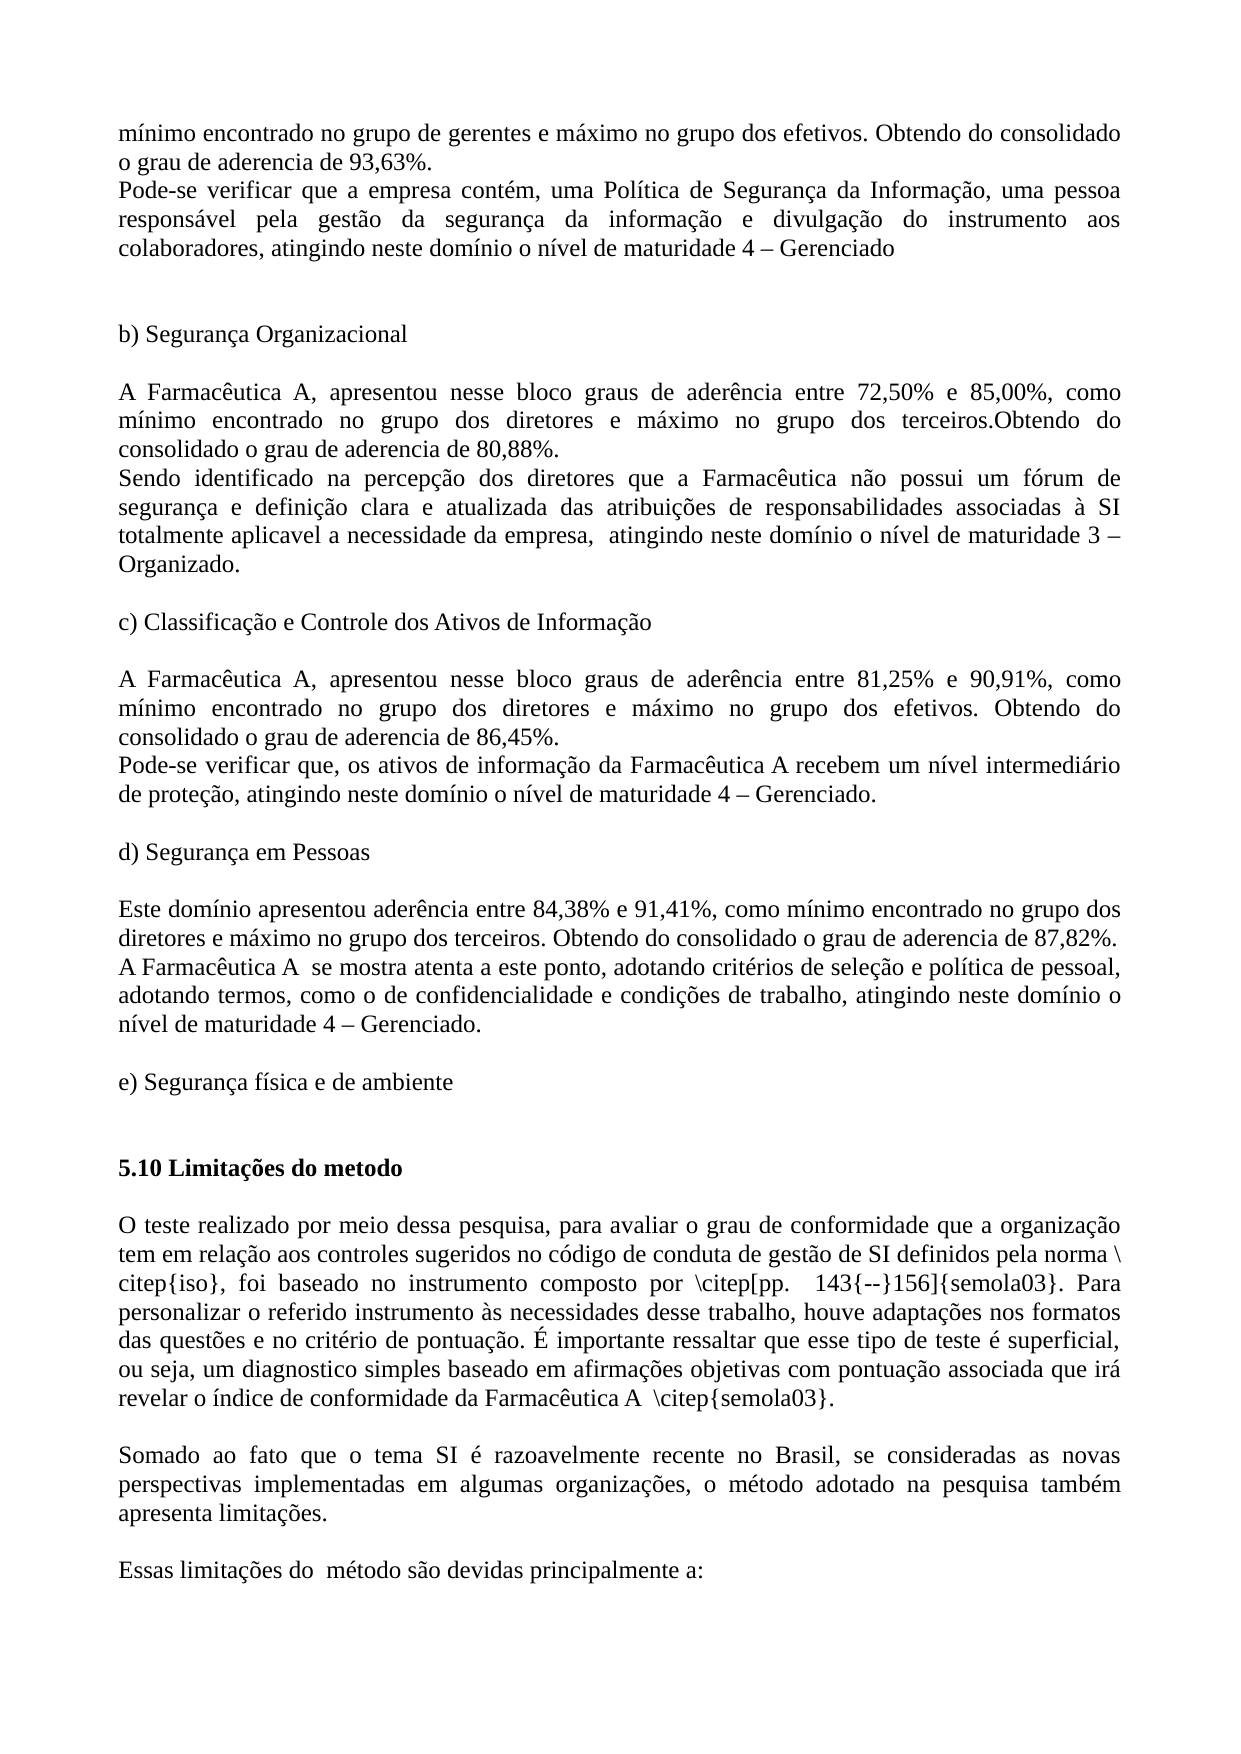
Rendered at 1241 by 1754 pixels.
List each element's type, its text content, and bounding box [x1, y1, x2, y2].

text A Farmacêutica A, apresentou nesse bloco graus de aderência entre 72,50% e 85,00%, como mínimo encontrado no grupo dos diretores e máximo no grupo dos terceiros.Obtendo do consolidado o grau de aderencia de 80,88%. [118, 377, 1122, 463]
text O teste realizado por meio dessa pesquisa, para avaliar o grau de conformidade que a organização tem em relação aos controles sugeridos no código de conduta de gestão de SI definidos pela norma \citep{iso}, foi baseado no instrumento composto por \citep[pp. 143{--}156]{semola03}. Para personalizar o referido instrumento às necessidades desse trabalho, houve adaptações nos formatos das questões e no critério de pontuação. É importante ressaltar que esse tipo de teste é superficial, ou seja, um diagnostico simples baseado em afirmações objetivas com pontuação associada que irá revelar o índice de conformidade da Farmacêutica A \citep{semola03}. [118, 1211, 1122, 1412]
text Somado ao fato que o tema SI é razoavelmente recente no Brasil, se consideradas as novas perspectivas implementadas em algumas organizações, o método adotado na pesquisa também apresenta limitações. [118, 1441, 1122, 1527]
text b) Segurança Organizacional [118, 319, 1122, 348]
text Essas limitações do método são devidas principalmente a: [118, 1556, 1122, 1584]
text Este domínio apresentou aderência entre 84,38% e 91,41%, como mínimo encontrado no grupo dos diretores e máximo no grupo dos terceiros. Obtendo do consolidado o grau de aderencia de 87,82%. [118, 894, 1122, 952]
text c) Classificação e Controle dos Ativos de Informação [118, 607, 1122, 636]
text Sendo identificado na percepção dos diretores que a Farmacêutica não possui um fórum de segurança e definição clara e atualizada das atribuições de responsabilidades associadas à SI totalmente aplicavel a necessidade da empresa, atingindo neste domínio o nível de maturidade 3 – Organizado. [118, 463, 1122, 578]
list 5.10 Limitações do metodo [81, 1153, 1122, 1182]
text Pode-se verificar que a empresa contém, uma Política de Segurança da Informação, uma pessoa responsável pela gestão da segurança da informação e divulgação do instrumento aos colaboradores, atingindo neste domínio o nível de maturidade 4 – Gerenciado [118, 176, 1122, 262]
text A Farmacêutica A se mostra atenta a este ponto, adotando critérios de seleção e política de pessoal, adotando termos, como o de confidencialidade e condições de trabalho, atingindo neste domínio o nível de maturidade 4 – Gerenciado. [118, 952, 1122, 1038]
text d) Segurança em Pessoas [118, 837, 1122, 866]
text e) Segurança física e de ambiente [118, 1067, 1122, 1096]
text Pode-se verificar que, os ativos de informação da Farmacêutica A recebem um nível intermediário de proteção, atingindo neste domínio o nível de maturidade 4 – Gerenciado. [118, 751, 1122, 808]
text A Farmacêutica A, apresentou nesse bloco graus de aderência entre 81,25% e 90,91%, como mínimo encontrado no grupo dos diretores e máximo no grupo dos efetivos. Obtendo do consolidado o grau de aderencia de 86,45%. [118, 664, 1122, 751]
text mínimo encontrado no grupo de gerentes e máximo no grupo dos efetivos. Obtendo do consolidado o grau de aderencia de 93,63%. [118, 118, 1122, 176]
